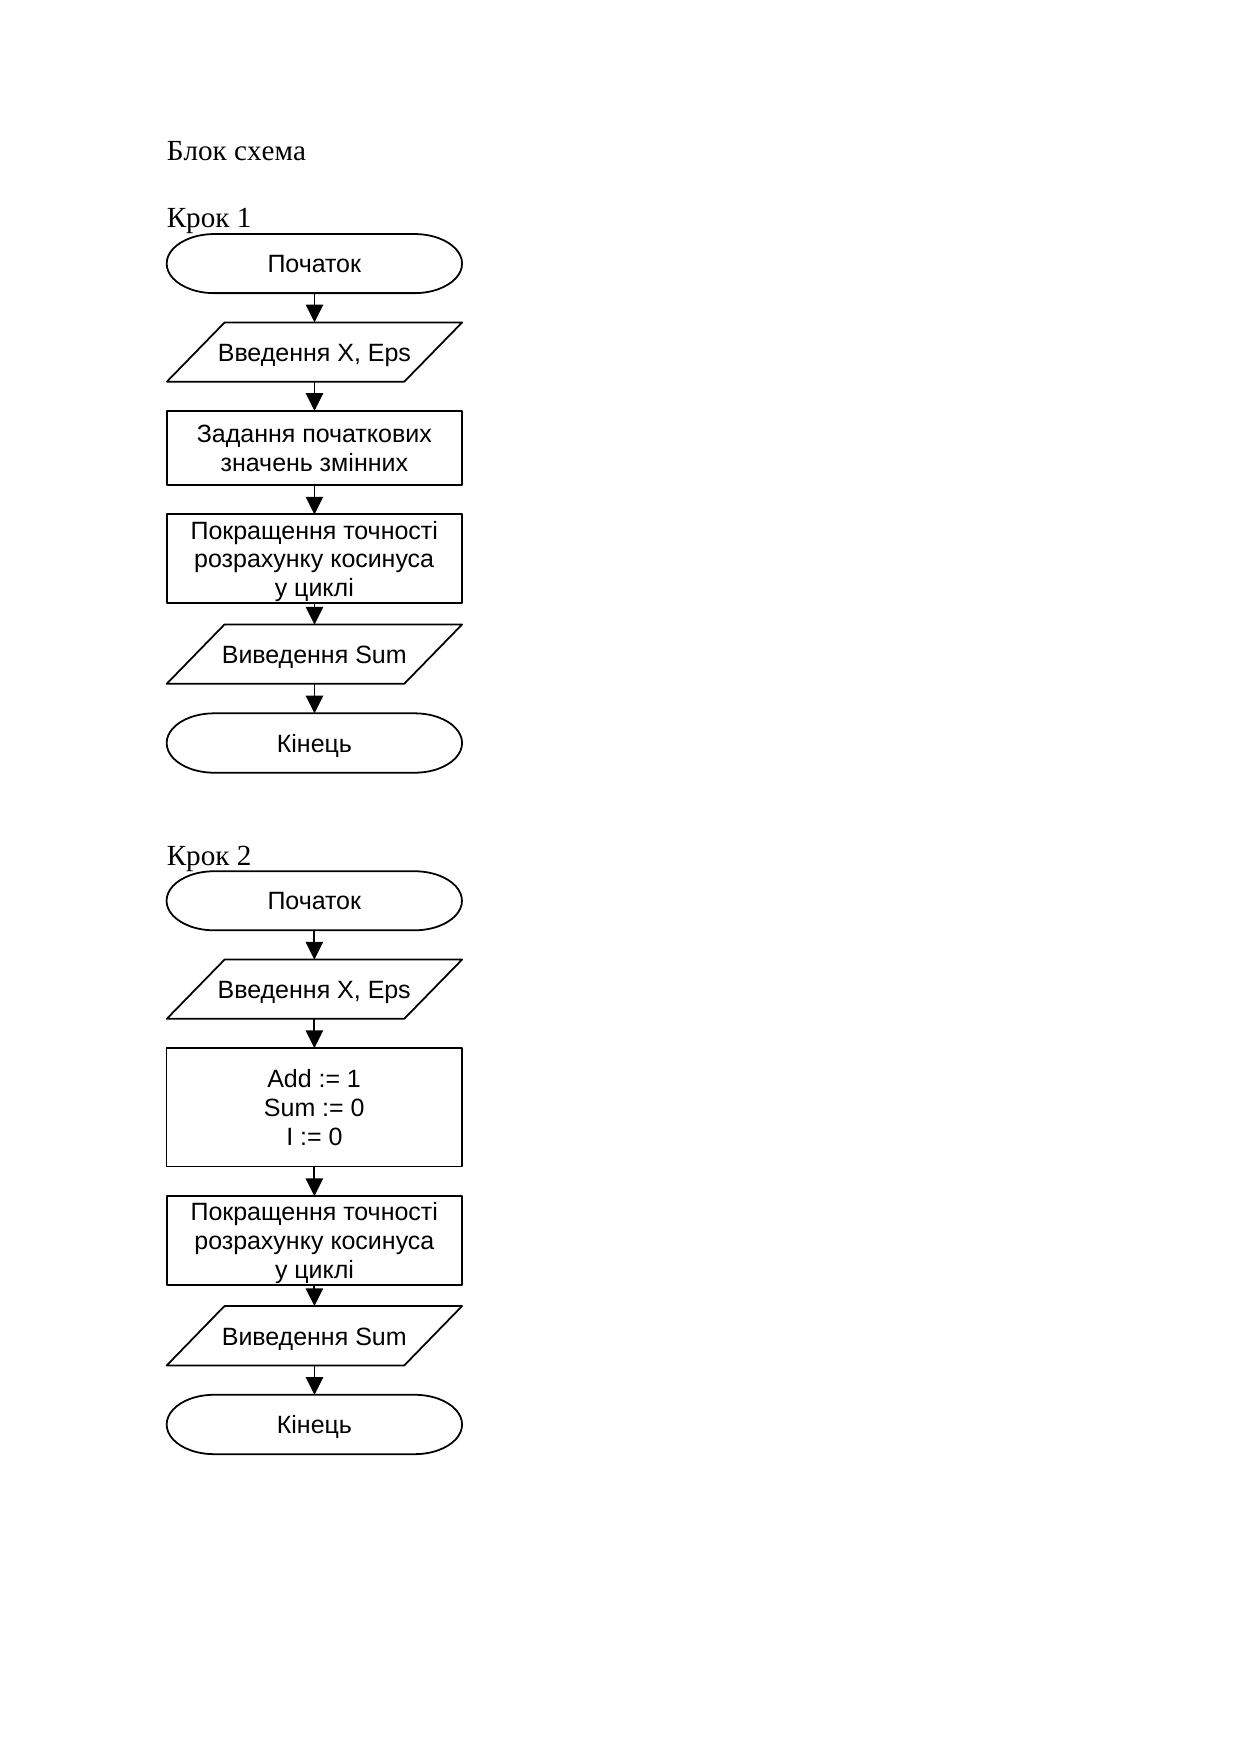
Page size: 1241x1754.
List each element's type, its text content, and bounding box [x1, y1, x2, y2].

text Крок 1 [167, 200, 1163, 234]
text Блок схема [167, 133, 1163, 167]
text Крок 2 [167, 838, 1163, 871]
